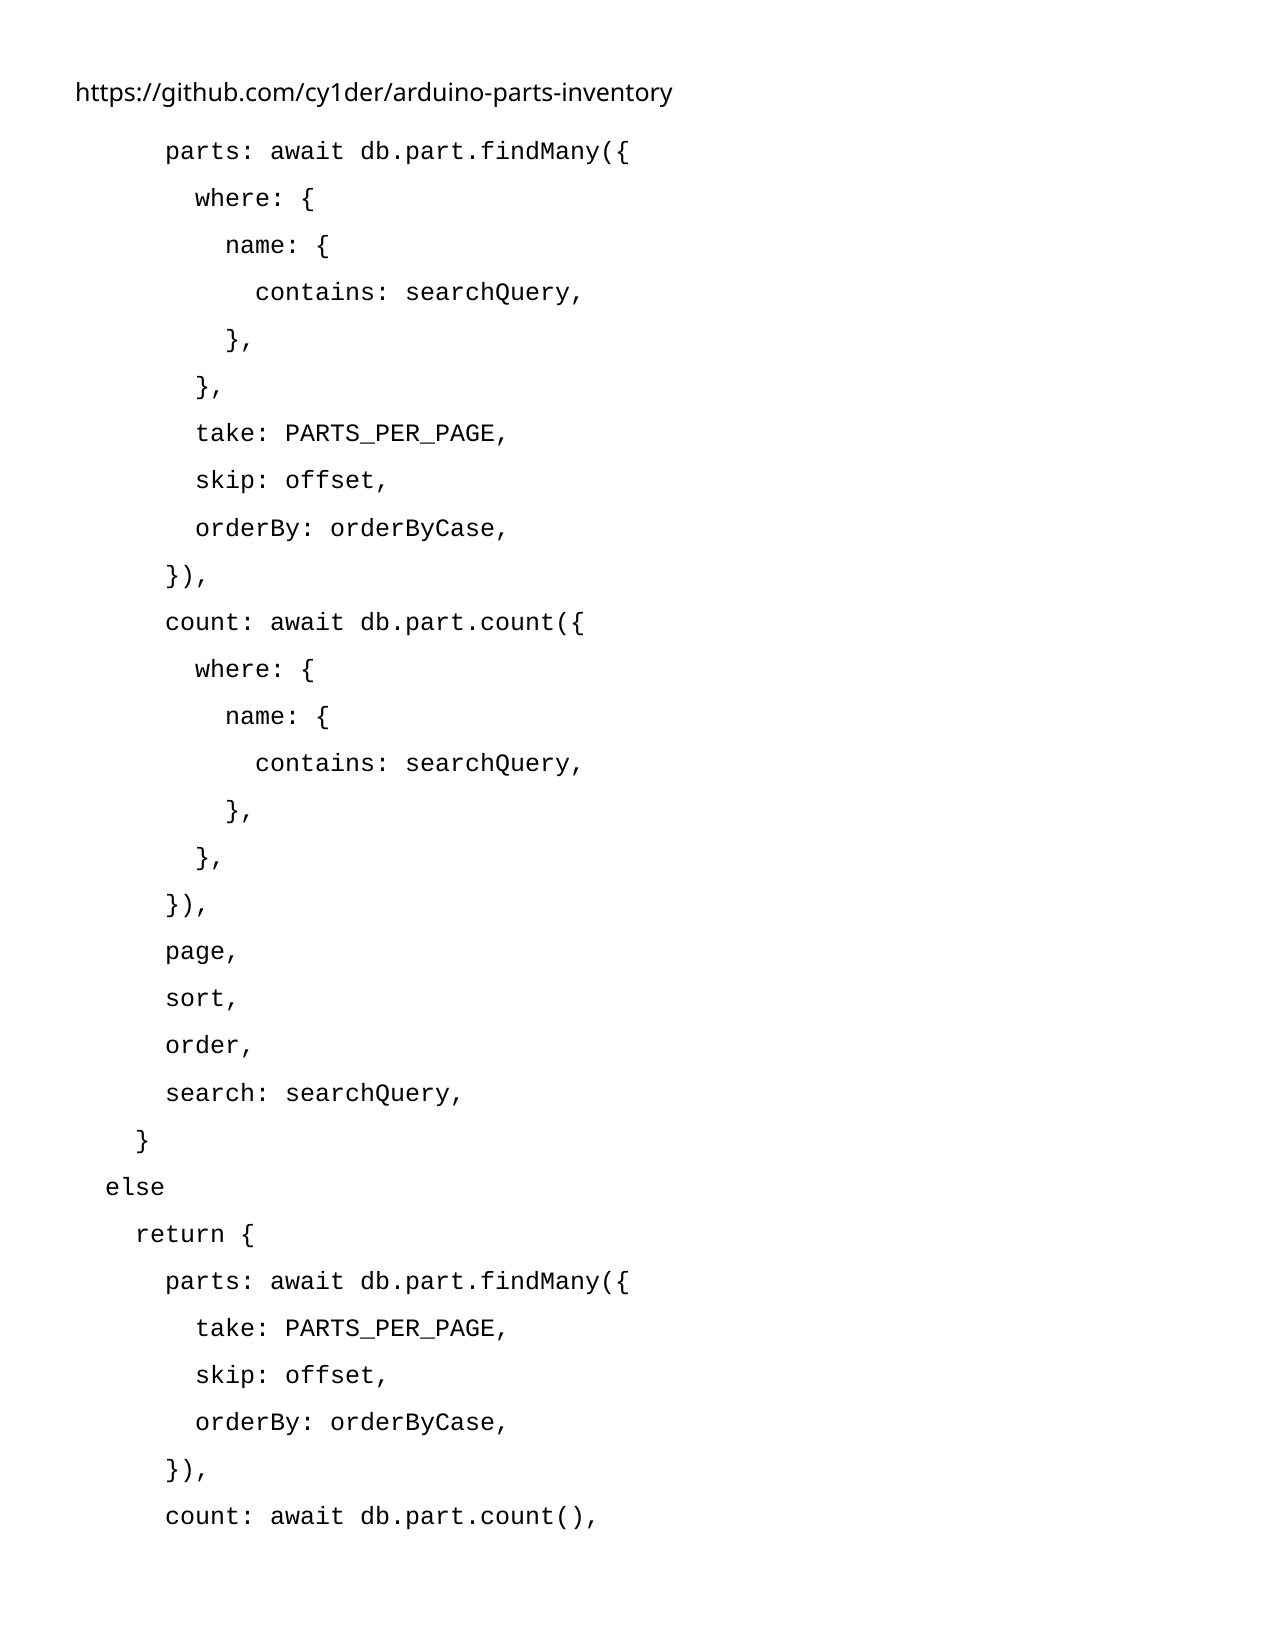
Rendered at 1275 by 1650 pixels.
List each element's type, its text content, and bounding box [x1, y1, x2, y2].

text else [75, 1174, 1200, 1203]
text parts: await db.part.findMany({ [75, 1268, 1200, 1297]
text contains: searchQuery, [75, 751, 1200, 779]
text parts: await db.part.findMany({ [75, 138, 1200, 167]
text contains: searchQuery, [75, 280, 1200, 308]
text orderBy: orderByCase, [75, 515, 1200, 543]
text search: searchQuery, [75, 1080, 1200, 1108]
text }, [75, 327, 1200, 355]
text where: { [75, 656, 1200, 685]
text order, [75, 1033, 1200, 1061]
text } [75, 1127, 1200, 1156]
text sort, [75, 986, 1200, 1014]
text }, [75, 374, 1200, 402]
text orderBy: orderByCase, [75, 1410, 1200, 1438]
text }, [75, 845, 1200, 873]
text }), [75, 1457, 1200, 1485]
text take: PARTS_PER_PAGE, [75, 1316, 1200, 1344]
text }), [75, 562, 1200, 591]
text }, [75, 798, 1200, 826]
text where: { [75, 186, 1200, 214]
text skip: offset, [75, 468, 1200, 496]
text count: await db.part.count(), [75, 1504, 1200, 1532]
text count: await db.part.count({ [75, 609, 1200, 638]
text page, [75, 939, 1200, 967]
text skip: offset, [75, 1363, 1200, 1391]
text name: { [75, 233, 1200, 261]
text take: PARTS_PER_PAGE, [75, 421, 1200, 449]
text name: { [75, 703, 1200, 732]
text }), [75, 892, 1200, 920]
text return { [75, 1221, 1200, 1250]
